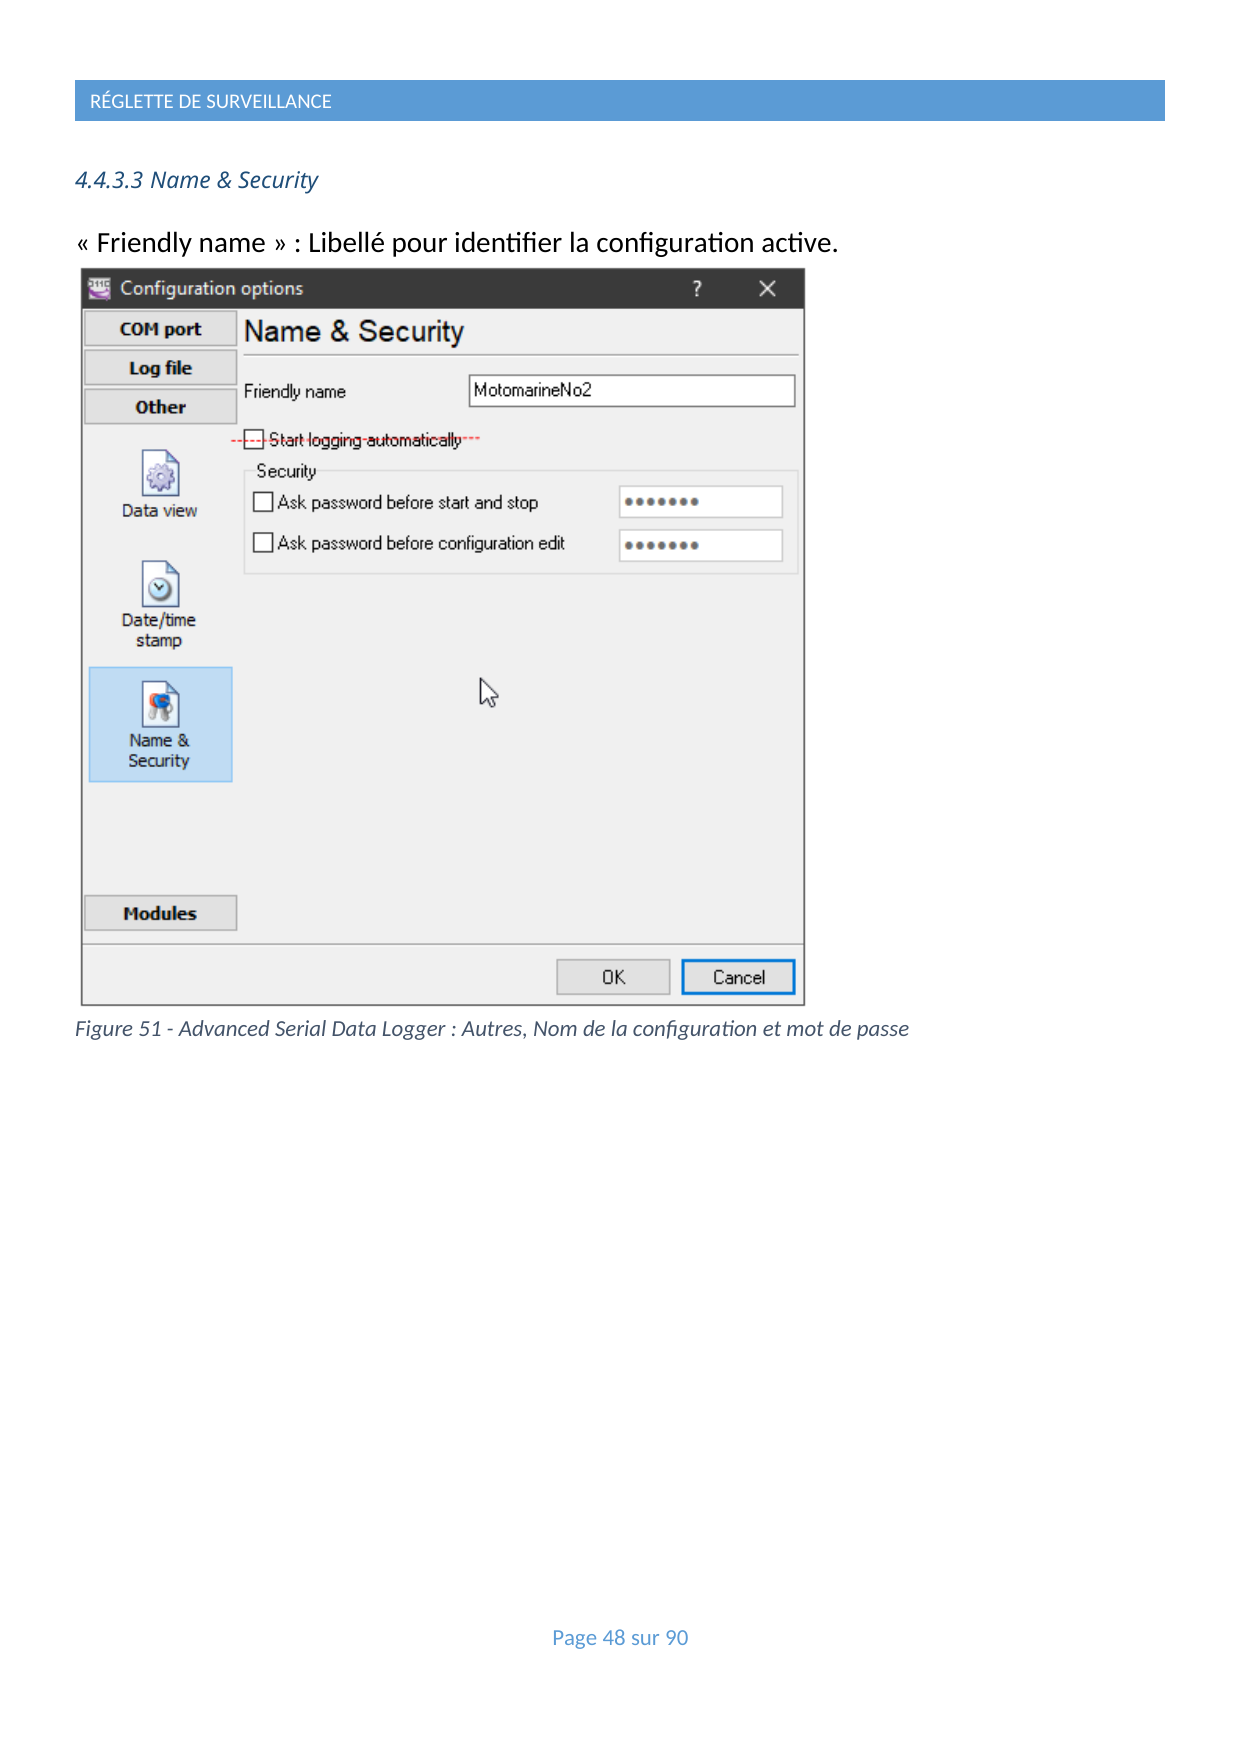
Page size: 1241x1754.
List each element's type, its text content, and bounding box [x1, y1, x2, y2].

text « Friendly name » : Libellé pour identifier la configuration active. [75, 224, 1165, 259]
text Figure 51 - Advanced Serial Data Logger : Autres, Nom de la configuration et mot de passe [75, 1014, 1165, 1042]
subtitle 4.4.3.3 Name & Security [75, 164, 1165, 196]
